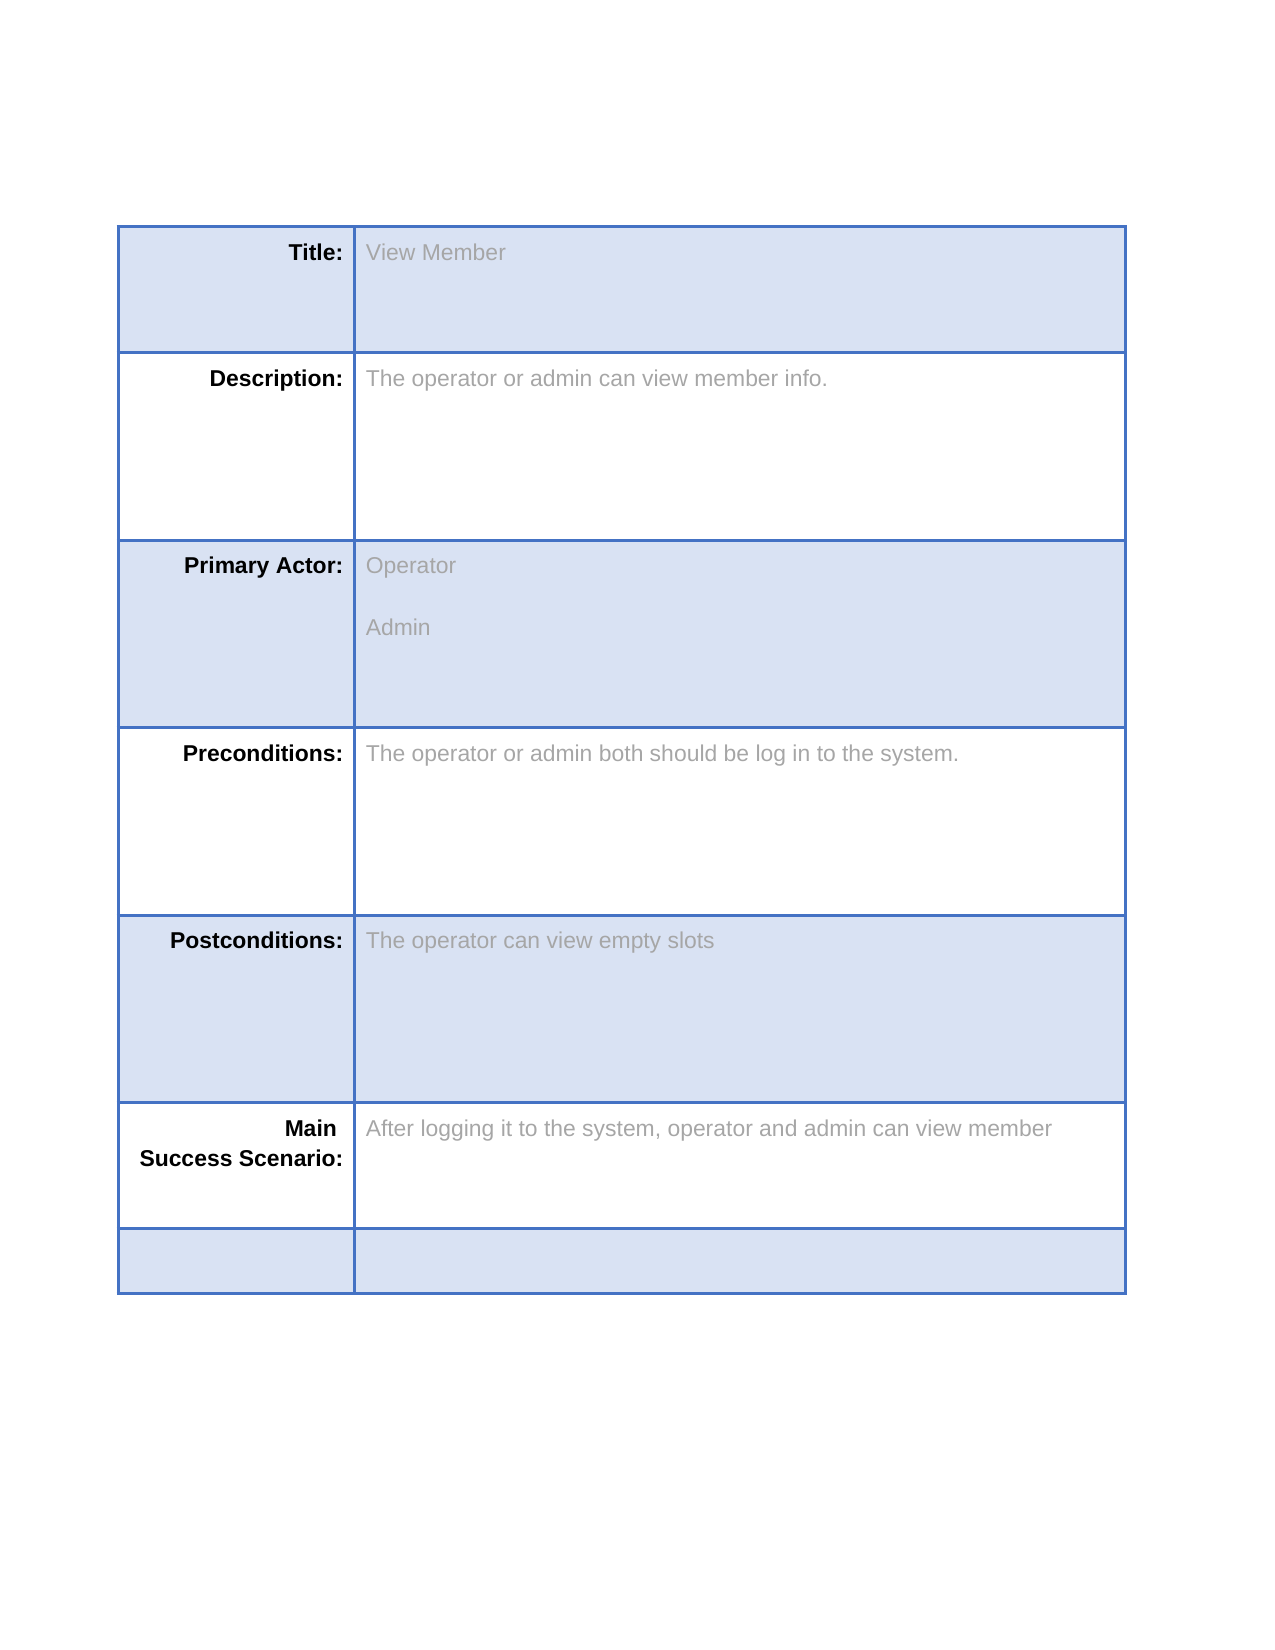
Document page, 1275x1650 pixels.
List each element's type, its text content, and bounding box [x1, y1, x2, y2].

table_cell Description: [120, 354, 353, 539]
table_cell Postconditions: [120, 917, 353, 1101]
table_header Title: [120, 228, 353, 351]
table_cell The operator or admin can view member info. [356, 354, 1124, 539]
table_cell The operator can view empty slots [356, 917, 1124, 1101]
table_cell Primary Actor: [120, 542, 353, 726]
table_cell The operator or admin both should be log in to the system. [356, 729, 1124, 914]
table_cell [356, 1230, 1124, 1292]
table_cell Preconditions: [120, 729, 353, 914]
table_cell [120, 1230, 353, 1292]
table_cell Main Success Scenario: [120, 1104, 353, 1227]
table_cell Operator Admin [356, 542, 1124, 726]
table_header View Member [356, 228, 1124, 351]
table_cell After logging it to the system, operator and admin can view member [356, 1104, 1124, 1227]
